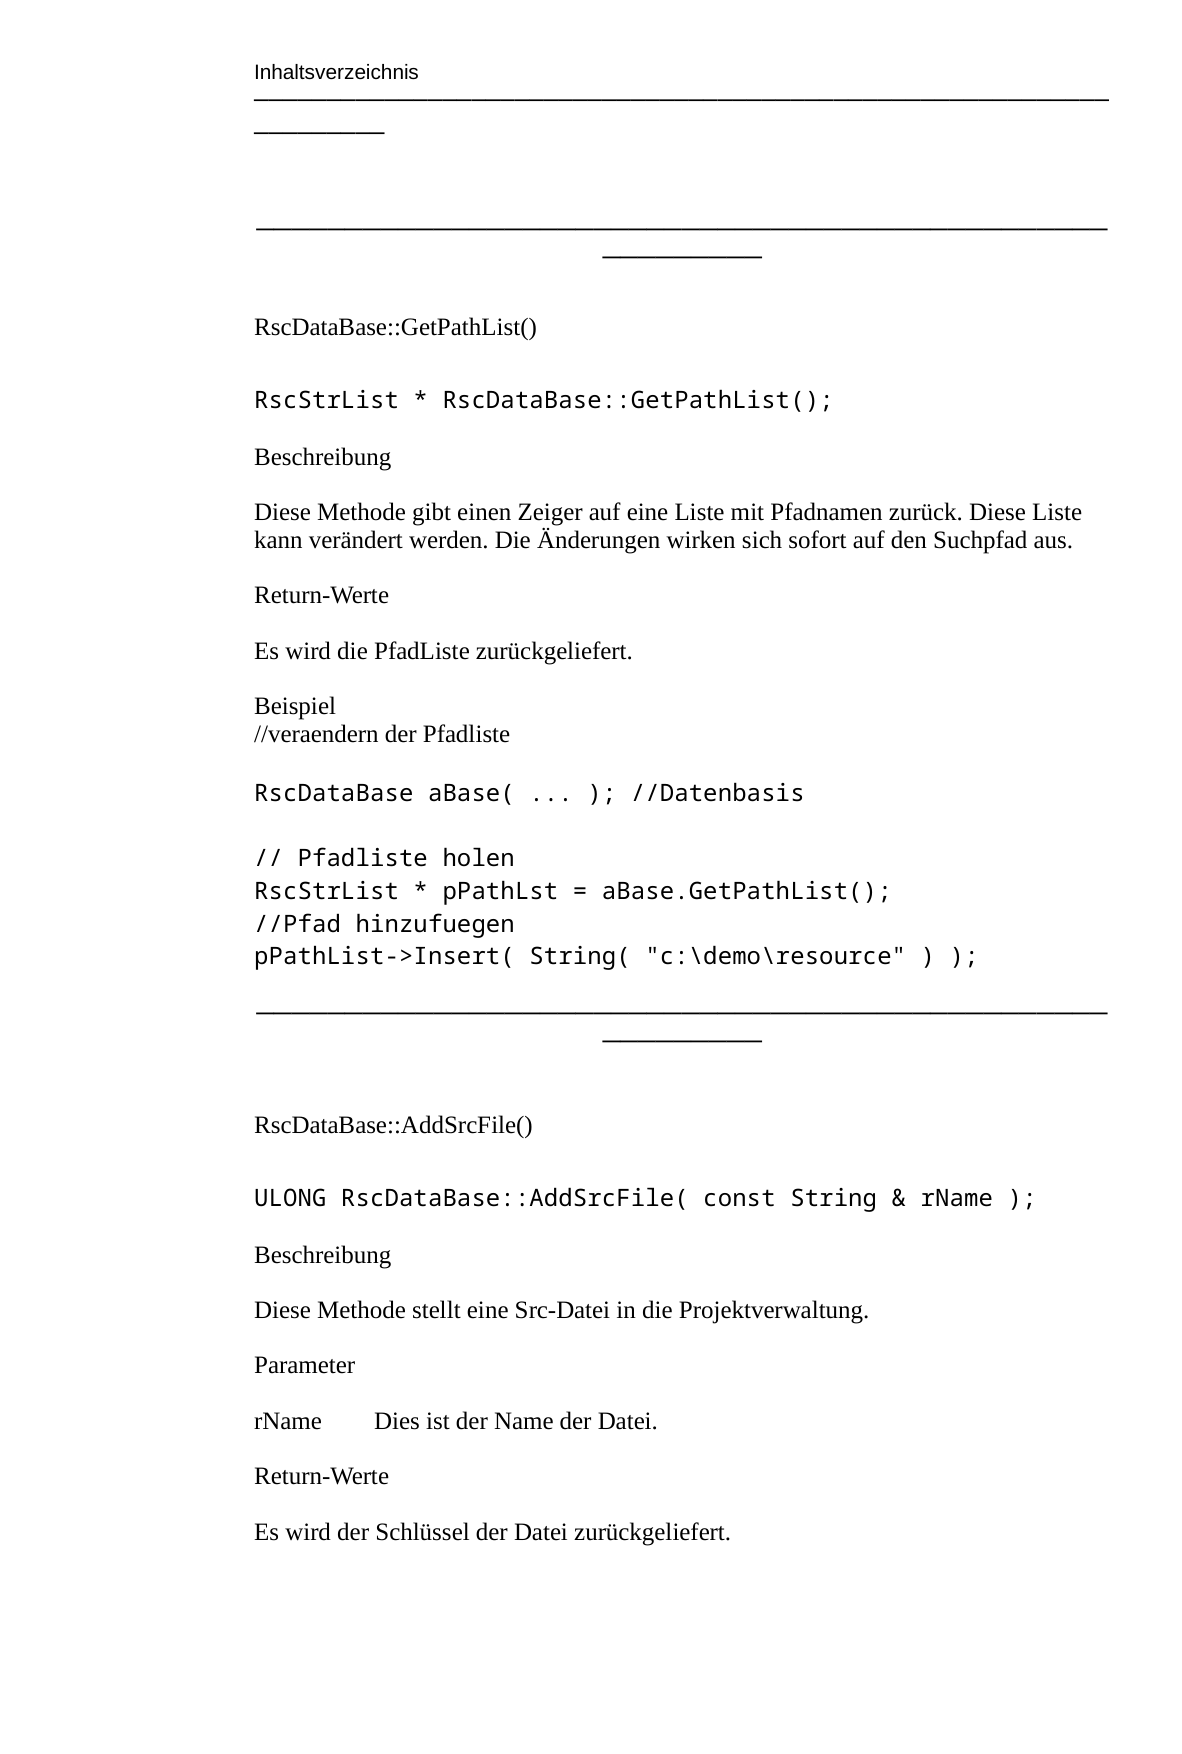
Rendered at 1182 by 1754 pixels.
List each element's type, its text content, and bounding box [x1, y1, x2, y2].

list pPathList->Insert( String( "c:\demo\resource" ) ); [254, 939, 1110, 972]
text Return-Werte [254, 581, 1110, 609]
text //veraendern der Pfadliste [254, 720, 1110, 748]
text Beispiel [254, 692, 1110, 720]
list RscStrList * pPathLst = aBase.GetPathList(); [254, 873, 1110, 906]
text RscDataBase::AddSrcFile() [254, 1111, 1110, 1138]
text Diese Methode gibt einen Zeiger auf eine Liste mit Pfadnamen zurück. Diese Liste kann verändert werden. Die Änderungen wirken sich sofort auf den Suchpfad aus. [254, 498, 1110, 554]
list RscDataBase aBase( ... ); //Datenbasis [254, 775, 1110, 808]
list ULONG RscDataBase::AddSrcFile( const String & rName ); [254, 1180, 1110, 1213]
text Es wird die PfadListe zurückgeliefert. [254, 637, 1110, 664]
text Parameter [254, 1352, 1110, 1379]
text RscDataBase::GetPathList() [254, 313, 1110, 341]
text rName Dies ist der Name der Datei. [254, 1407, 1110, 1435]
text Beschreibung [254, 443, 1110, 471]
text ───────────────────────────────────────────────────────── [254, 999, 1110, 1055]
text Diese Methode stellt eine Src-Datei in die Projektverwaltung. [254, 1296, 1110, 1324]
list //Pfad hinzufuegen [254, 906, 1110, 939]
list // Pfadliste holen [254, 841, 1110, 873]
list RscStrList * RscDataBase::GetPathList(); [254, 382, 1110, 415]
text ───────────────────────────────────────────────────────── [254, 216, 1110, 271]
text Return-Werte [254, 1462, 1110, 1490]
text Es wird der Schlüssel der Datei zurückgeliefert. [254, 1518, 1110, 1546]
text Beschreibung [254, 1241, 1110, 1268]
